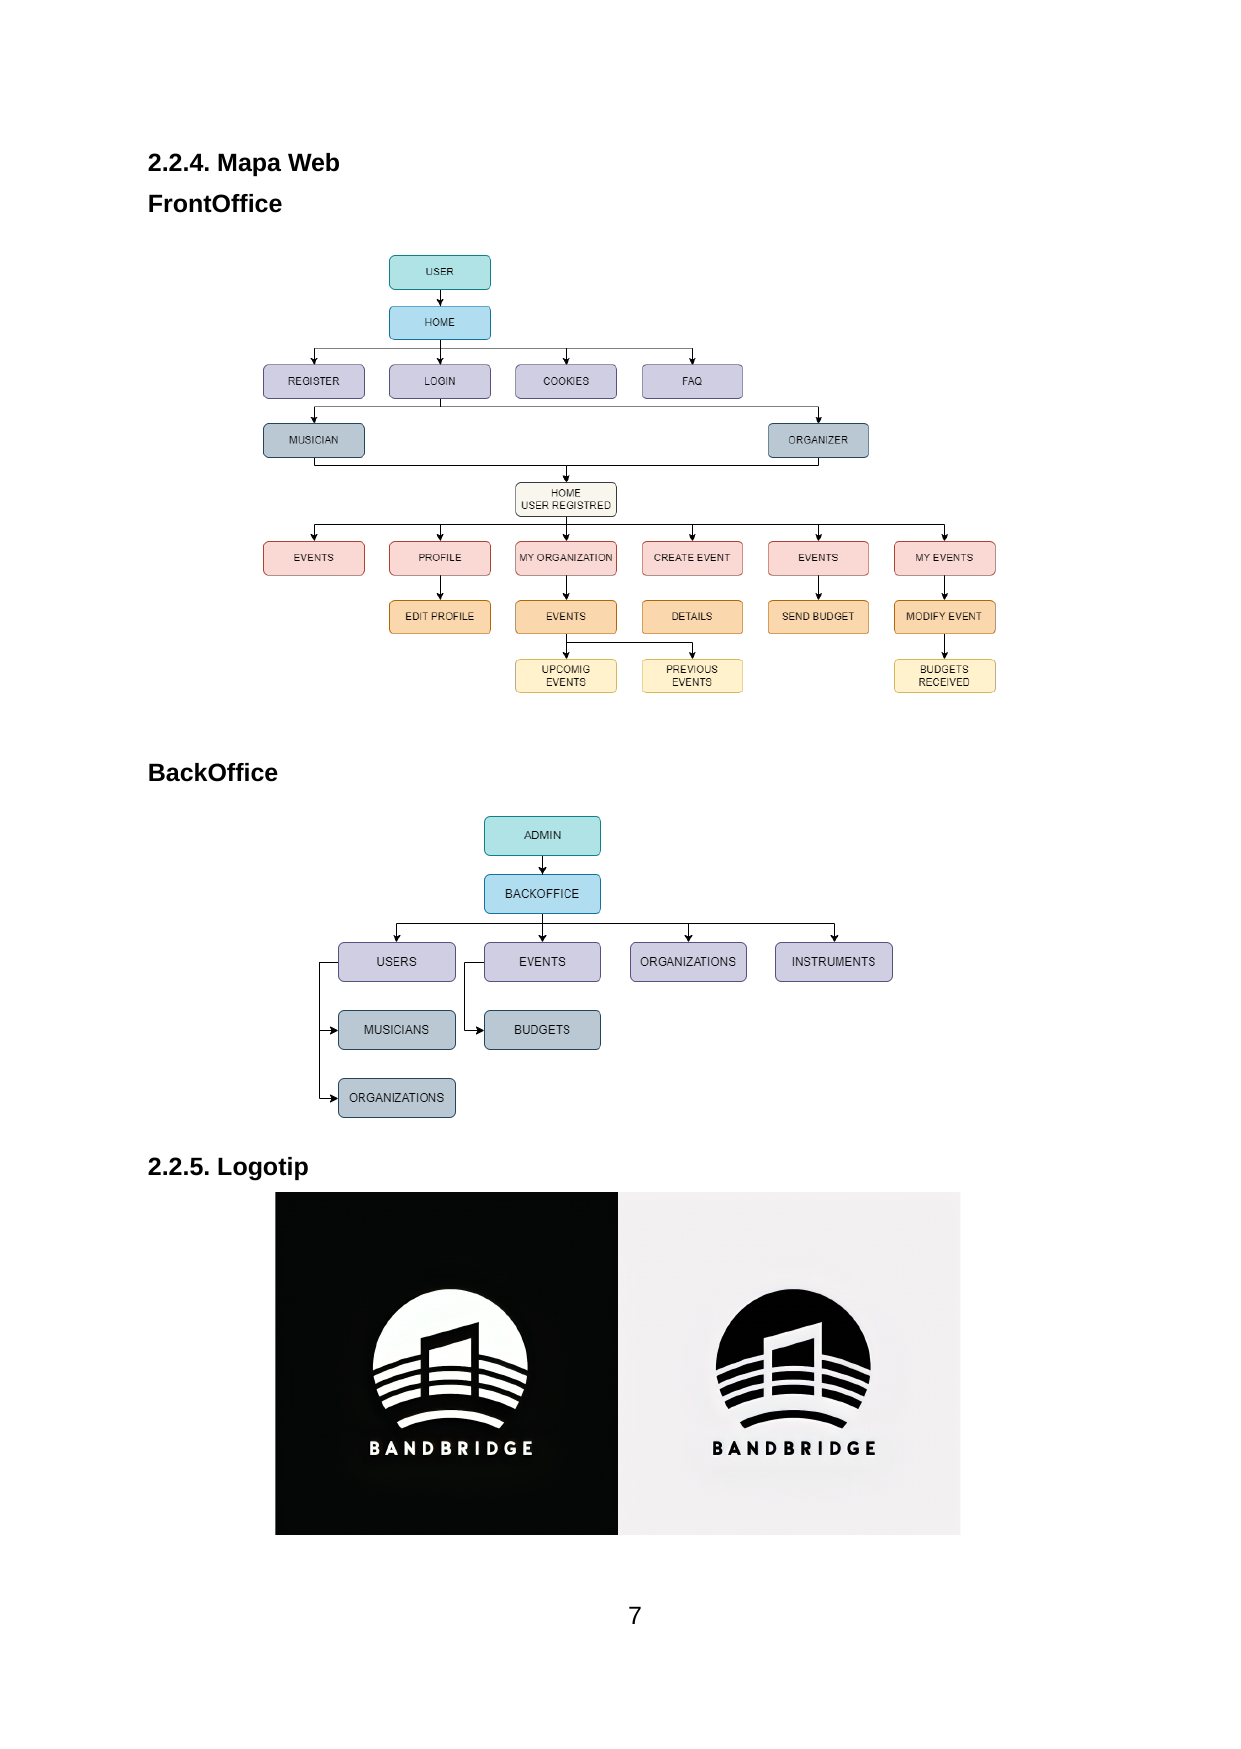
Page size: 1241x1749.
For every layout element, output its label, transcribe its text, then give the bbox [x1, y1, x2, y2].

subtitle 2.2.5. Logotip [148, 1152, 1122, 1180]
picture [248, 238, 536, 707]
text BackOffice [148, 758, 1122, 787]
text FrontOffice [148, 189, 1122, 218]
subtitle 2.2.4. Mapa Web [148, 148, 1122, 176]
picture [313, 1019, 907, 1122]
picture [275, 1192, 961, 1535]
